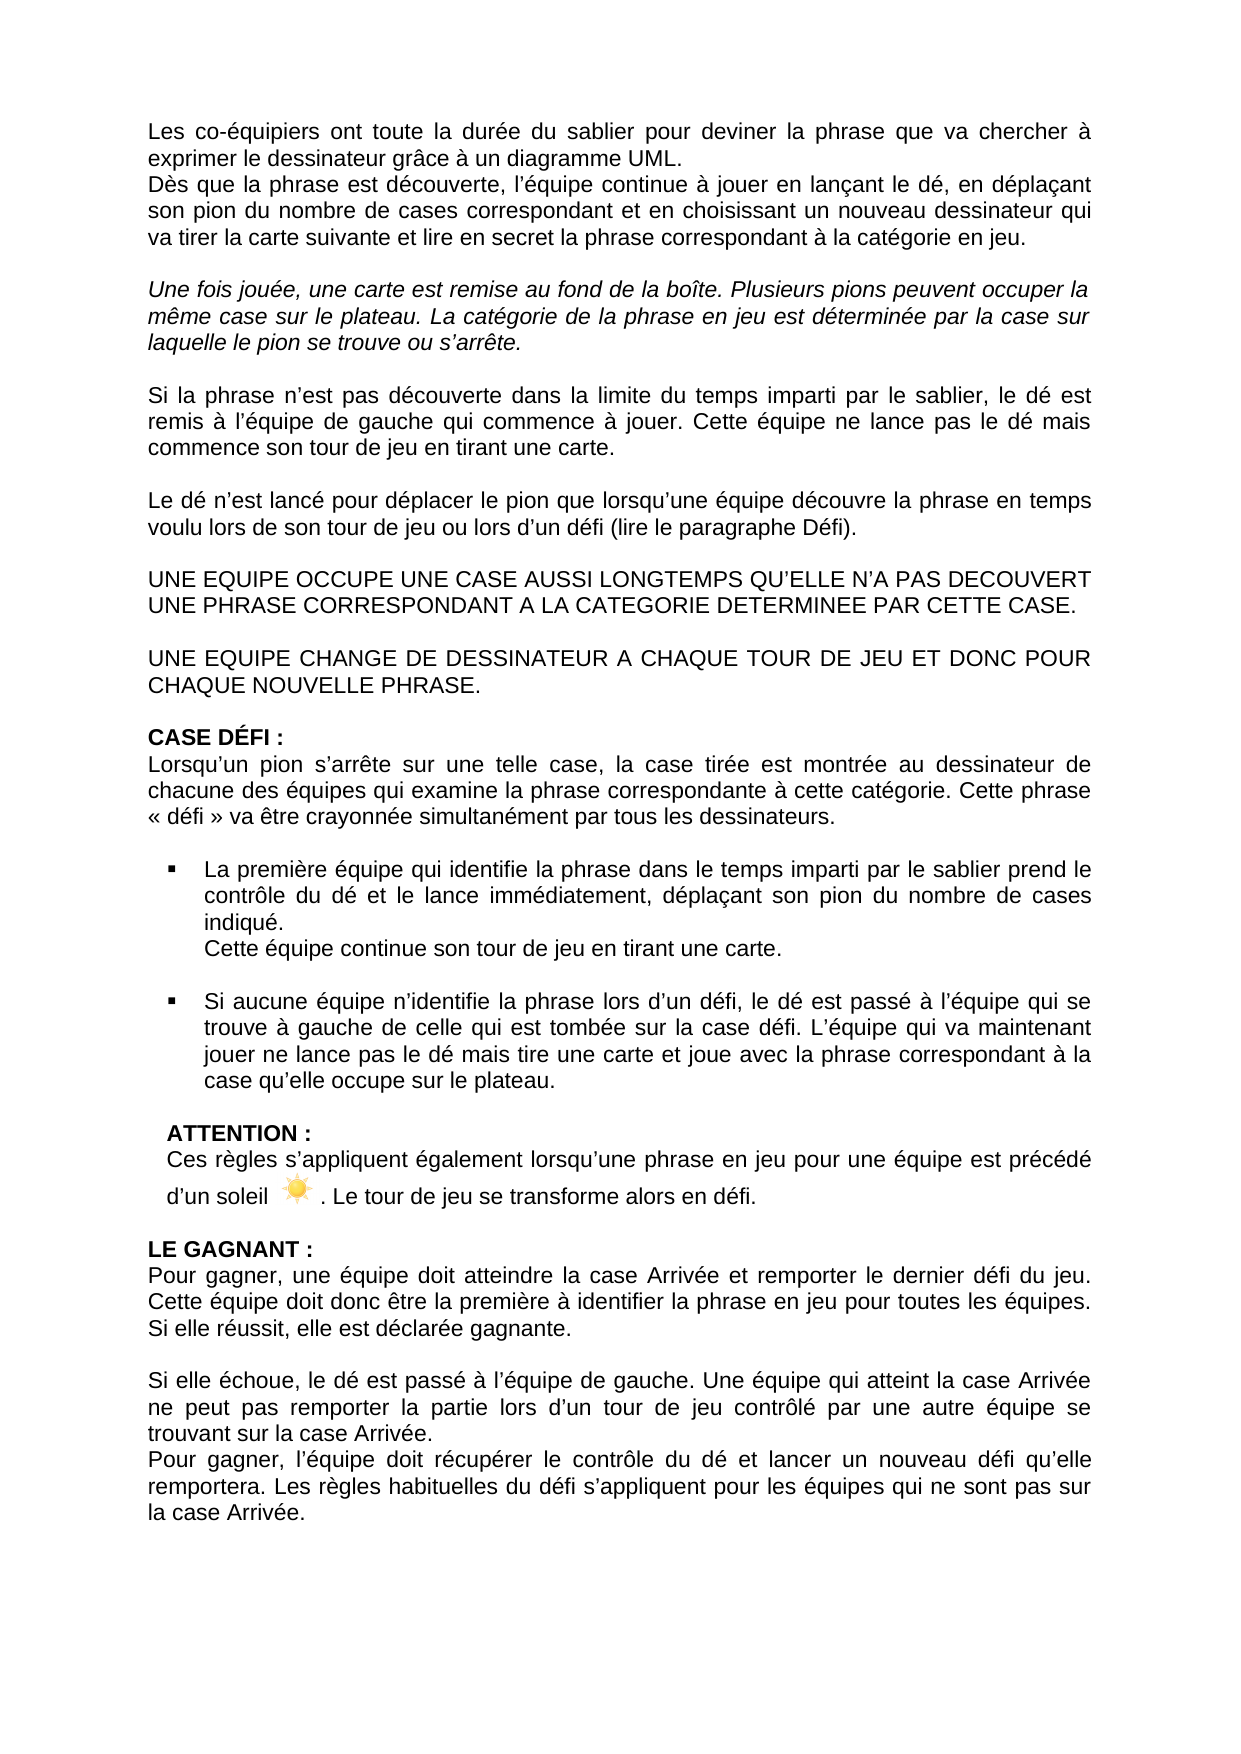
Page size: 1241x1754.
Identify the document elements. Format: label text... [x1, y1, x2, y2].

text ATTENTION : [166, 1119, 1092, 1146]
text Si elle échoue, le dé est passé à l’équipe de gauche. Une équipe qui atteint la case Arrivée ne peut pas remporter la partie lors d’un tour de jeu contrôlé par une autre équipe se trouvant sur la case Arrivée. [148, 1367, 1092, 1446]
text Dès que la phrase est découverte, l’équipe continue à jouer en lançant le dé, en déplaçant son pion du nombre de cases correspondant et en choisissant un nouveau dessinateur qui va tirer la carte suivante et lire en secret la phrase correspondant à la catégorie en jeu. [148, 171, 1092, 250]
text Cette équipe continue son tour de jeu en tirant une carte. [204, 935, 1092, 961]
text Si la phrase n’est pas découverte dans la limite du temps imparti par le sablier, le dé est remis à l’équipe de gauche qui commence à jouer. Cette équipe ne lance pas le dé mais commence son tour de jeu en tirant une carte. [148, 382, 1092, 461]
text UNE EQUIPE CHANGE DE DESSINATEUR A CHAQUE TOUR DE JEU ET DONC POUR CHAQUE NOUVELLE PHRASE. [148, 645, 1092, 698]
text Pour gagner, l’équipe doit récupérer le contrôle du dé et lancer un nouveau défi qu’elle remportera. Les règles habituelles du défi s’appliquent pour les équipes qui ne sont pas sur la case Arrivée. [148, 1446, 1092, 1525]
text Le dé n’est lancé pour déplacer le pion que lorsqu’une équipe découvre la phrase en temps voulu lors de son tour de jeu ou lors d’un défi (lire le paragraphe Défi). [148, 487, 1092, 540]
text Case défi : [148, 724, 1092, 751]
text Le gagnant : [148, 1236, 1092, 1262]
list Si aucune équipe n’identifie la phrase lors d’un défi, le dé est passé à l’équipe qui se trouve à gauche de celle qui est tombée sur la case défi. L’équipe qui va maintenant jouer ne lance pas le dé mais tire une carte et joue avec la phrase correspondant à la case qu’elle occupe sur le plateau. [166, 988, 1092, 1093]
text Pour gagner, une équipe doit atteindre la case Arrivée et remporter le dernier défi du jeu. Cette équipe doit donc être la première à identifier la phrase en jeu pour toutes les équipes. Si elle réussit, elle est déclarée gagnante. [148, 1262, 1092, 1341]
text UNE EQUIPE OCCUPE UNE CASE AUSSI LONGTEMPS QU’ELLE N’A PAS DECOUVERT UNE PHRASE CORRESPONDANT A LA CATEGORIE DETERMINEE PAR CETTE CASE. [148, 566, 1092, 619]
text Les co-équipiers ont toute la durée du sablier pour deviner la phrase que va chercher à exprimer le dessinateur grâce à un diagramme UML. [148, 118, 1092, 171]
list La première équipe qui identifie la phrase dans le temps imparti par le sablier prend le contrôle du dé et le lance immédiatement, déplaçant son pion du nombre de cases indiqué. [166, 856, 1092, 935]
text Lorsqu’un pion s’arrête sur une telle case, la case tirée est montrée au dessinateur de chacune des équipes qui examine la phrase correspondante à cette catégorie. Cette phrase « défi » va être crayonnée simultanément par tous les dessinateurs. [148, 751, 1092, 830]
picture [274, 1172, 320, 1205]
text Ces règles s’appliquent également lorsqu’une phrase en jeu pour une équipe est précédé d’un soleil . Le tour de jeu se transforme alors en défi. [166, 1146, 1092, 1209]
text Une fois jouée, une carte est remise au fond de la boîte. Plusieurs pions peuvent occuper la même case sur le plateau. La catégorie de la phrase en jeu est déterminée par la case sur laquelle le pion se trouve ou s’arrête. [148, 276, 1092, 355]
